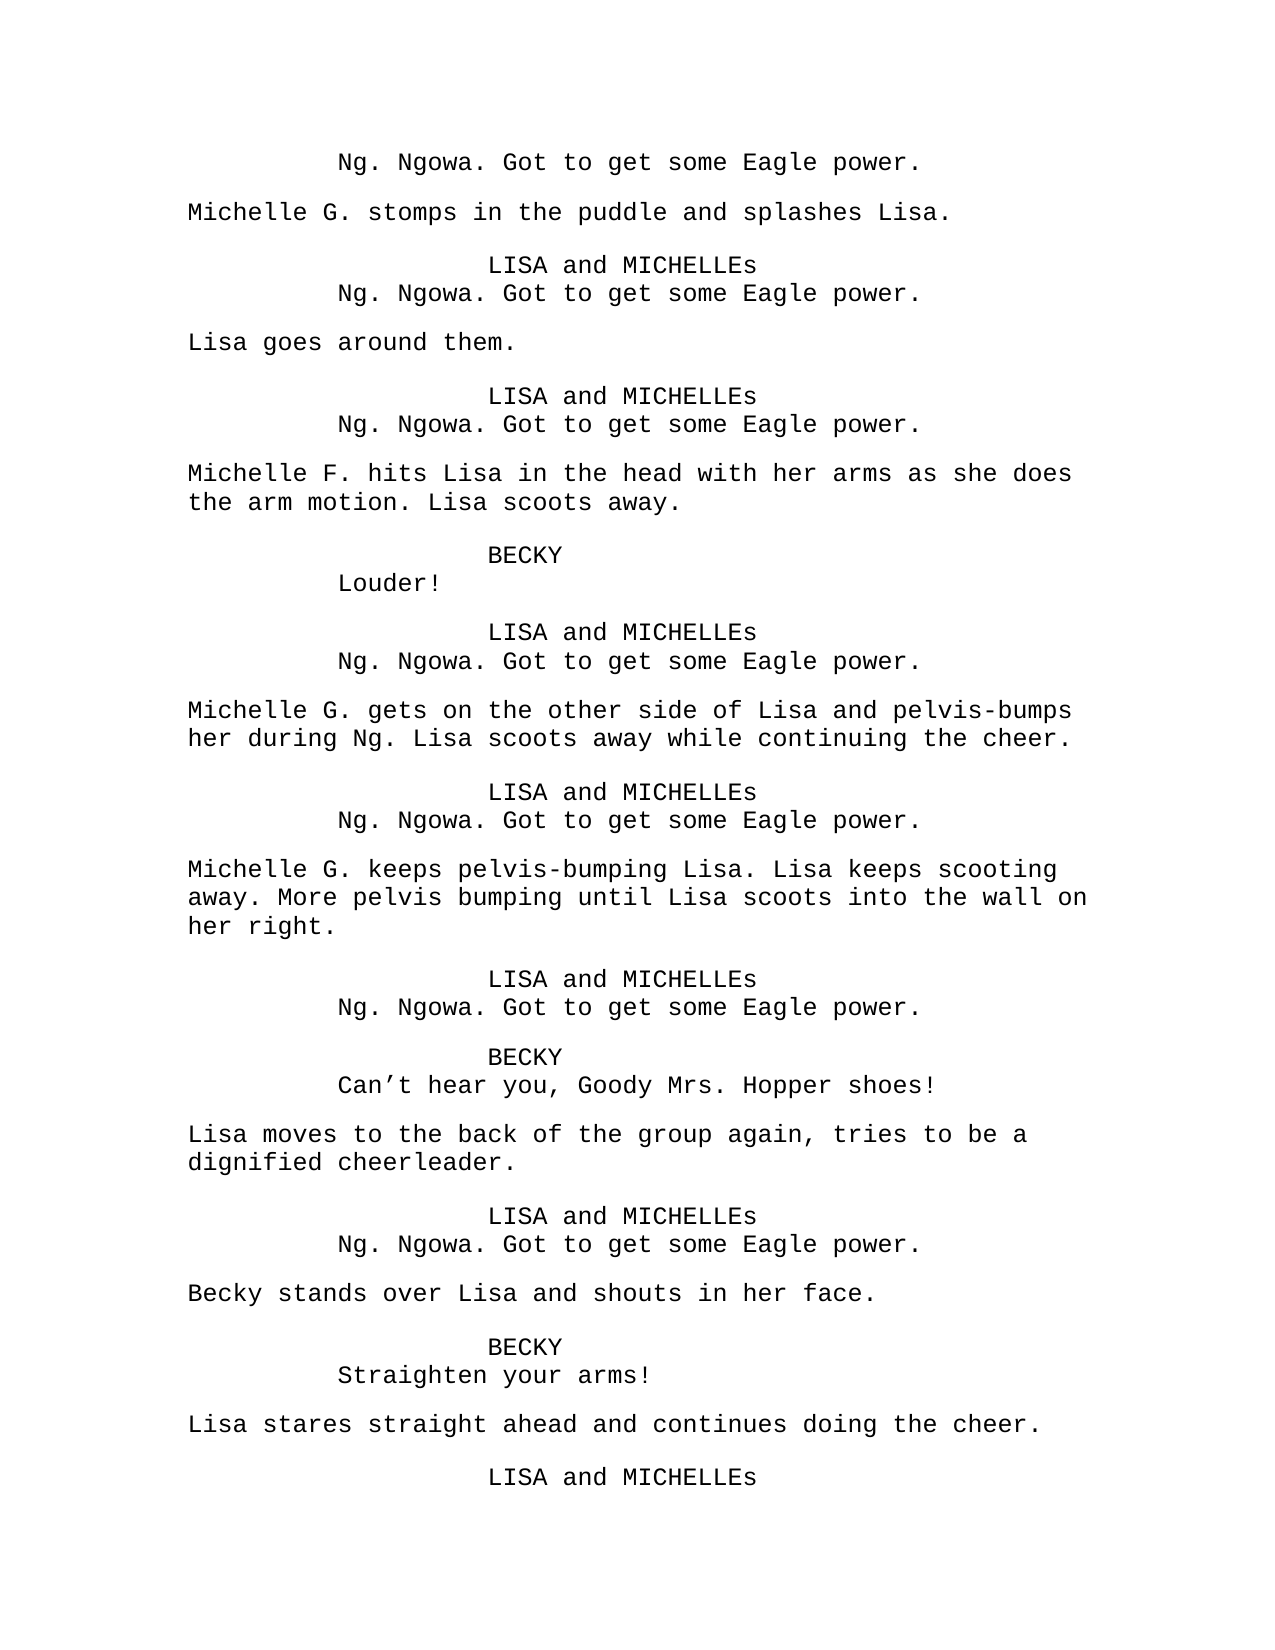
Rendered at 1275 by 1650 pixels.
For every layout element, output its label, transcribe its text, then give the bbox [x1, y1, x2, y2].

text Lisa goes around them. [187, 330, 1087, 358]
text LISA and MICHELLEs [187, 620, 1087, 648]
text LISA and MICHELLEs [187, 967, 1087, 995]
text Louder! [337, 571, 937, 599]
text Ng. Ngowa. Got to get some Eagle power. [337, 281, 937, 309]
text Ng. Ngowa. Got to get some Eagle power. [337, 995, 937, 1023]
text Straighten your arms! [337, 1362, 937, 1391]
text Michelle G. gets on the other side of Lisa and pelvis-bumps her during Ng. Lisa scoots away while continuing the cheer. [187, 697, 1087, 754]
text Michelle F. hits Lisa in the head with her arms as she does the arm motion. Lisa scoots away. [187, 461, 1087, 517]
text Lisa stares straight ahead and continues doing the cheer. [187, 1412, 1087, 1440]
text BECKY [187, 1334, 1087, 1362]
text LISA and MICHELLEs [187, 252, 1087, 281]
text BECKY [187, 1044, 1087, 1072]
text LISA and MICHELLEs [187, 1203, 1087, 1232]
text Ng. Ngowa. Got to get some Eagle power. [337, 412, 937, 440]
text LISA and MICHELLEs [187, 383, 1087, 412]
text LISA and MICHELLEs [187, 779, 1087, 807]
text Ng. Ngowa. Got to get some Eagle power. [337, 648, 937, 677]
text LISA and MICHELLEs [187, 1465, 1087, 1493]
text Michelle G. stomps in the puddle and splashes Lisa. [187, 199, 1087, 227]
text Ng. Ngowa. Got to get some Eagle power. [337, 150, 937, 178]
text Ng. Ngowa. Got to get some Eagle power. [337, 1232, 937, 1260]
text Ng. Ngowa. Got to get some Eagle power. [337, 807, 937, 836]
text Lisa moves to the back of the group again, tries to be a dignified cheerleader. [187, 1122, 1087, 1178]
text Can’t hear you, Goody Mrs. Hopper shoes! [337, 1072, 937, 1101]
text Michelle G. keeps pelvis-bumping Lisa. Lisa keeps scooting away. More pelvis bumping until Lisa scoots into the wall on her right. [187, 857, 1087, 942]
text BECKY [187, 542, 1087, 571]
text Becky stands over Lisa and shouts in her face. [187, 1281, 1087, 1309]
